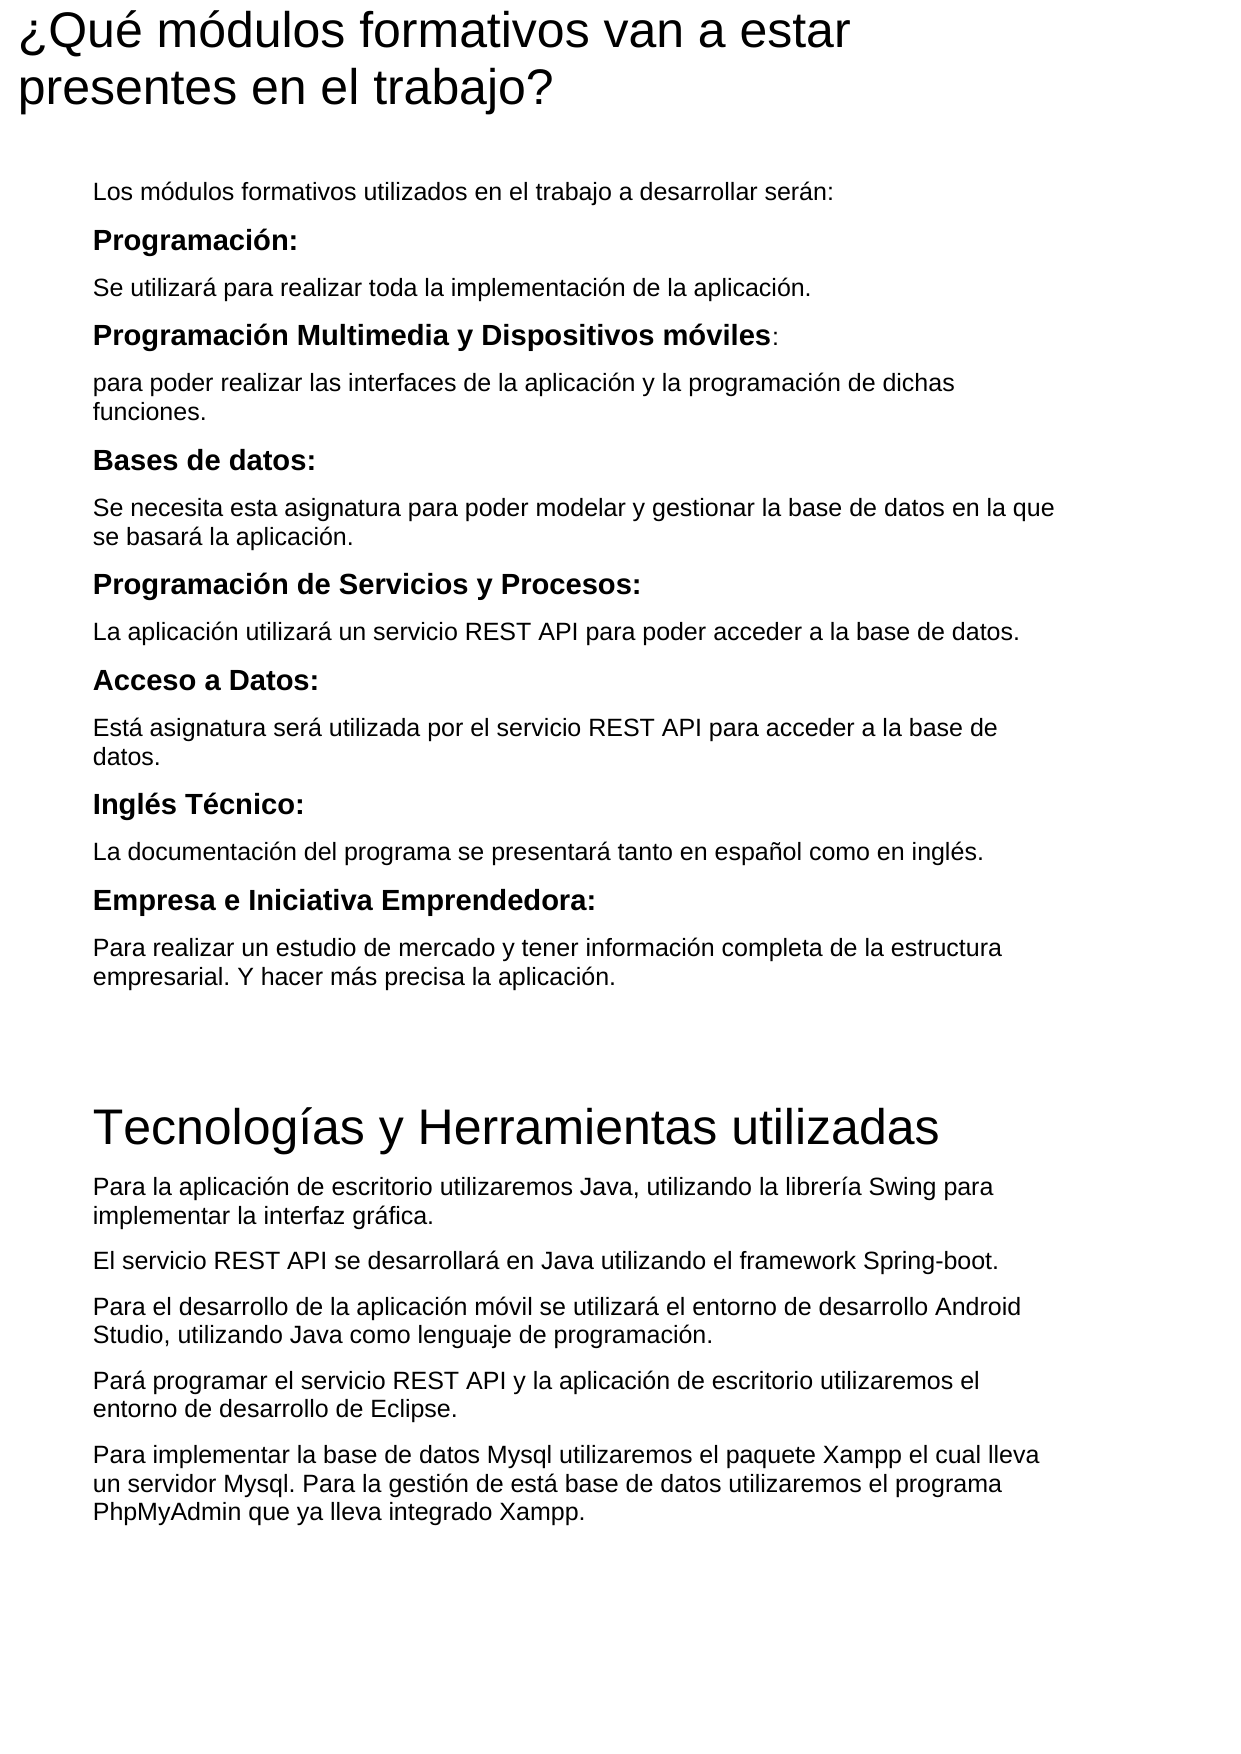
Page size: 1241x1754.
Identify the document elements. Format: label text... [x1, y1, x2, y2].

table_cell ¿Qué módulos formativos van a estar presentes en el trabajo? Los módulos formativos utilizados en el trabajo a desarrollar serán: Programación: Se utilizará para realizar toda la implementación de la aplicación. Programación Multimedia y Dispositivos móviles: para poder realizar las interfaces de la aplicación y la programación de dichas funciones. Bases de datos: Se necesita esta asignatura para poder modelar y gestionar la base de datos en la que se basará la aplicación. Programación de Servicios y Procesos: La aplicación utilizará un servicio REST API para poder acceder a la base de datos. Acceso a Datos: Está asignatura será utilizada por el servicio REST API para acceder a la base de datos. Inglés Técnico: La documentación del programa se presentará tanto en español como en inglés. Empresa e Iniciativa Emprendedora: Para realizar un estudio de mercado y tener información completa de la estructura empresarial. Y hacer más precisa la aplicación. Tecnologías y Herramientas utilizadas Para la aplicación de escritorio utilizaremos Java, utilizando la librería Swing para implementar la interfaz gráfica. El servicio REST API se desarrollará en Java utilizando el framework Spring-boot. Para el desarrollo de la aplicación móvil se utilizará el entorno de desarrollo Android Studio, utilizando Java como lenguaje de programación. Pará programar el servicio REST API y la aplicación de escritorio utilizaremos el entorno de desarrollo de Eclipse. Para implementar la base de datos Mysql utilizaremos el paquete Xampp el cual lleva un servidor Mysql. Para la gestión de está base de datos utilizaremos el programa PhpMyAdmin que ya lleva integrado Xampp. [6, 0, 1234, 1633]
table_cell [6, 1634, 1234, 1705]
